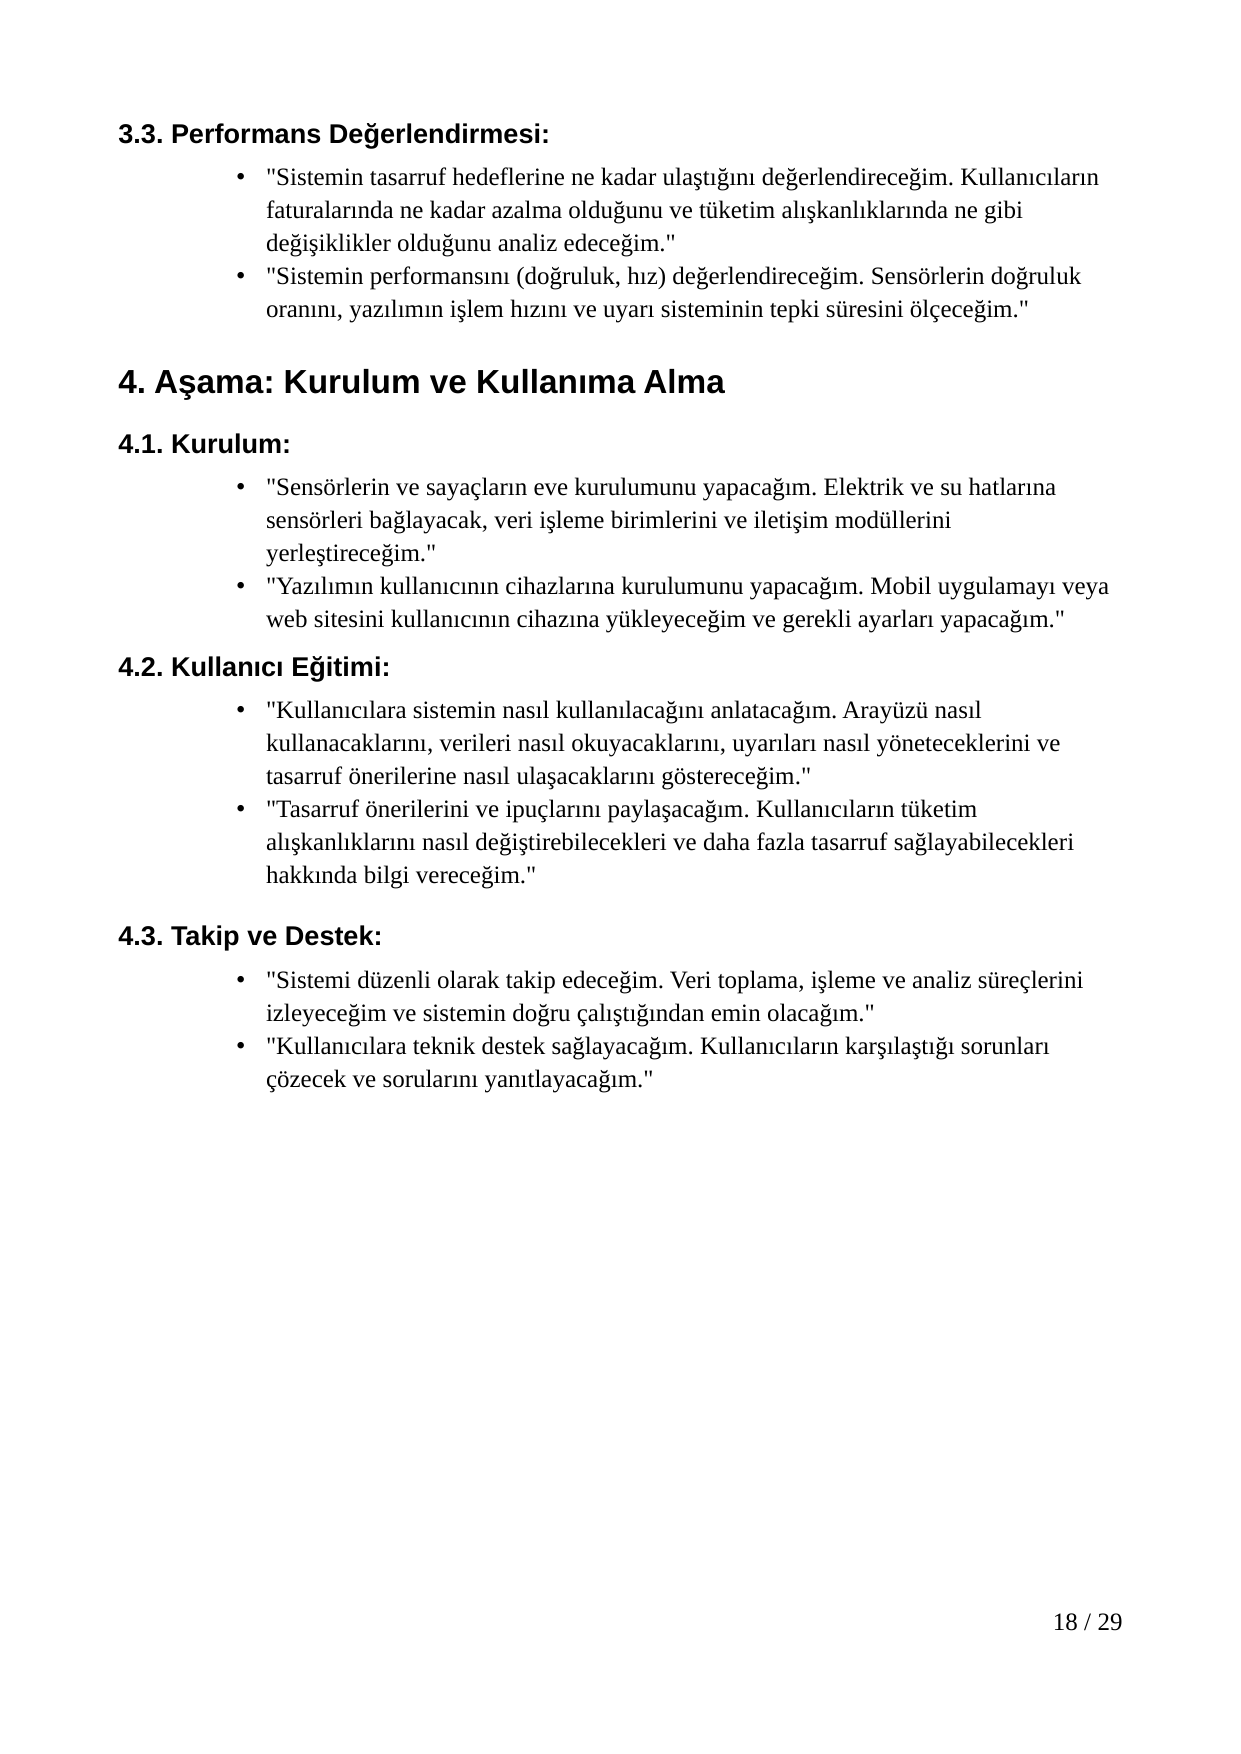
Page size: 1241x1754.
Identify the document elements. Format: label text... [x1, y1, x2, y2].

list "Sistemi düzenli olarak takip edeceğim. Veri toplama, işleme ve analiz süreçlerini izleyeceğim ve sistemin doğru çalıştığından emin olacağım." [236, 965, 1122, 1027]
subtitle 3.3. Performans Değerlendirmesi: [118, 118, 1122, 149]
list "Sistemin tasarruf hedeflerine ne kadar ulaştığını değerlendireceğim. Kullanıcıların faturalarında ne kadar azalma olduğunu ve tüketim alışkanlıklarında ne gibi değişiklikler olduğunu analiz edeceğim." [236, 162, 1122, 257]
list "Sensörlerin ve sayaçların eve kurulumunu yapacağım. Elektrik ve su hatlarına sensörleri bağlayacak, veri işleme birimlerini ve iletişim modüllerini yerleştireceğim." [236, 472, 1122, 566]
subtitle 4.3. Takip ve Destek: [118, 914, 1122, 952]
subtitle 4. Aşama: Kurulum ve Kullanıma Alma [118, 362, 1122, 401]
list "Kullanıcılara sistemin nasıl kullanılacağını anlatacağım. Arayüzü nasıl kullanacaklarını, verileri nasıl okuyacaklarını, uyarıları nasıl yöneteceklerini ve tasarruf önerilerine nasıl ulaşacaklarını göstereceğim." [236, 695, 1122, 790]
list "Yazılımın kullanıcının cihazlarına kurulumunu yapacağım. Mobil uygulamayı veya web sitesini kullanıcının cihazına yükleyeceğim ve gerekli ayarları yapacağım." [236, 571, 1122, 632]
subtitle 4.2. Kullanıcı Eğitimi: [118, 651, 1122, 683]
list "Tasarruf önerilerini ve ipuçlarını paylaşacağım. Kullanıcıların tüketim alışkanlıklarını nasıl değiştirebilecekleri ve daha fazla tasarruf sağlayabilecekleri hakkında bilgi vereceğim." [236, 794, 1122, 889]
list "Kullanıcılara teknik destek sağlayacağım. Kullanıcıların karşılaştığı sorunları çözecek ve sorularını yanıtlayacağım." [236, 1031, 1122, 1093]
list "Sistemin performansını (doğruluk, hız) değerlendireceğim. Sensörlerin doğruluk oranını, yazılımın işlem hızını ve uyarı sisteminin tepki süresini ölçeceğim." [236, 261, 1122, 323]
subtitle 4.1. Kurulum: [118, 428, 1122, 459]
